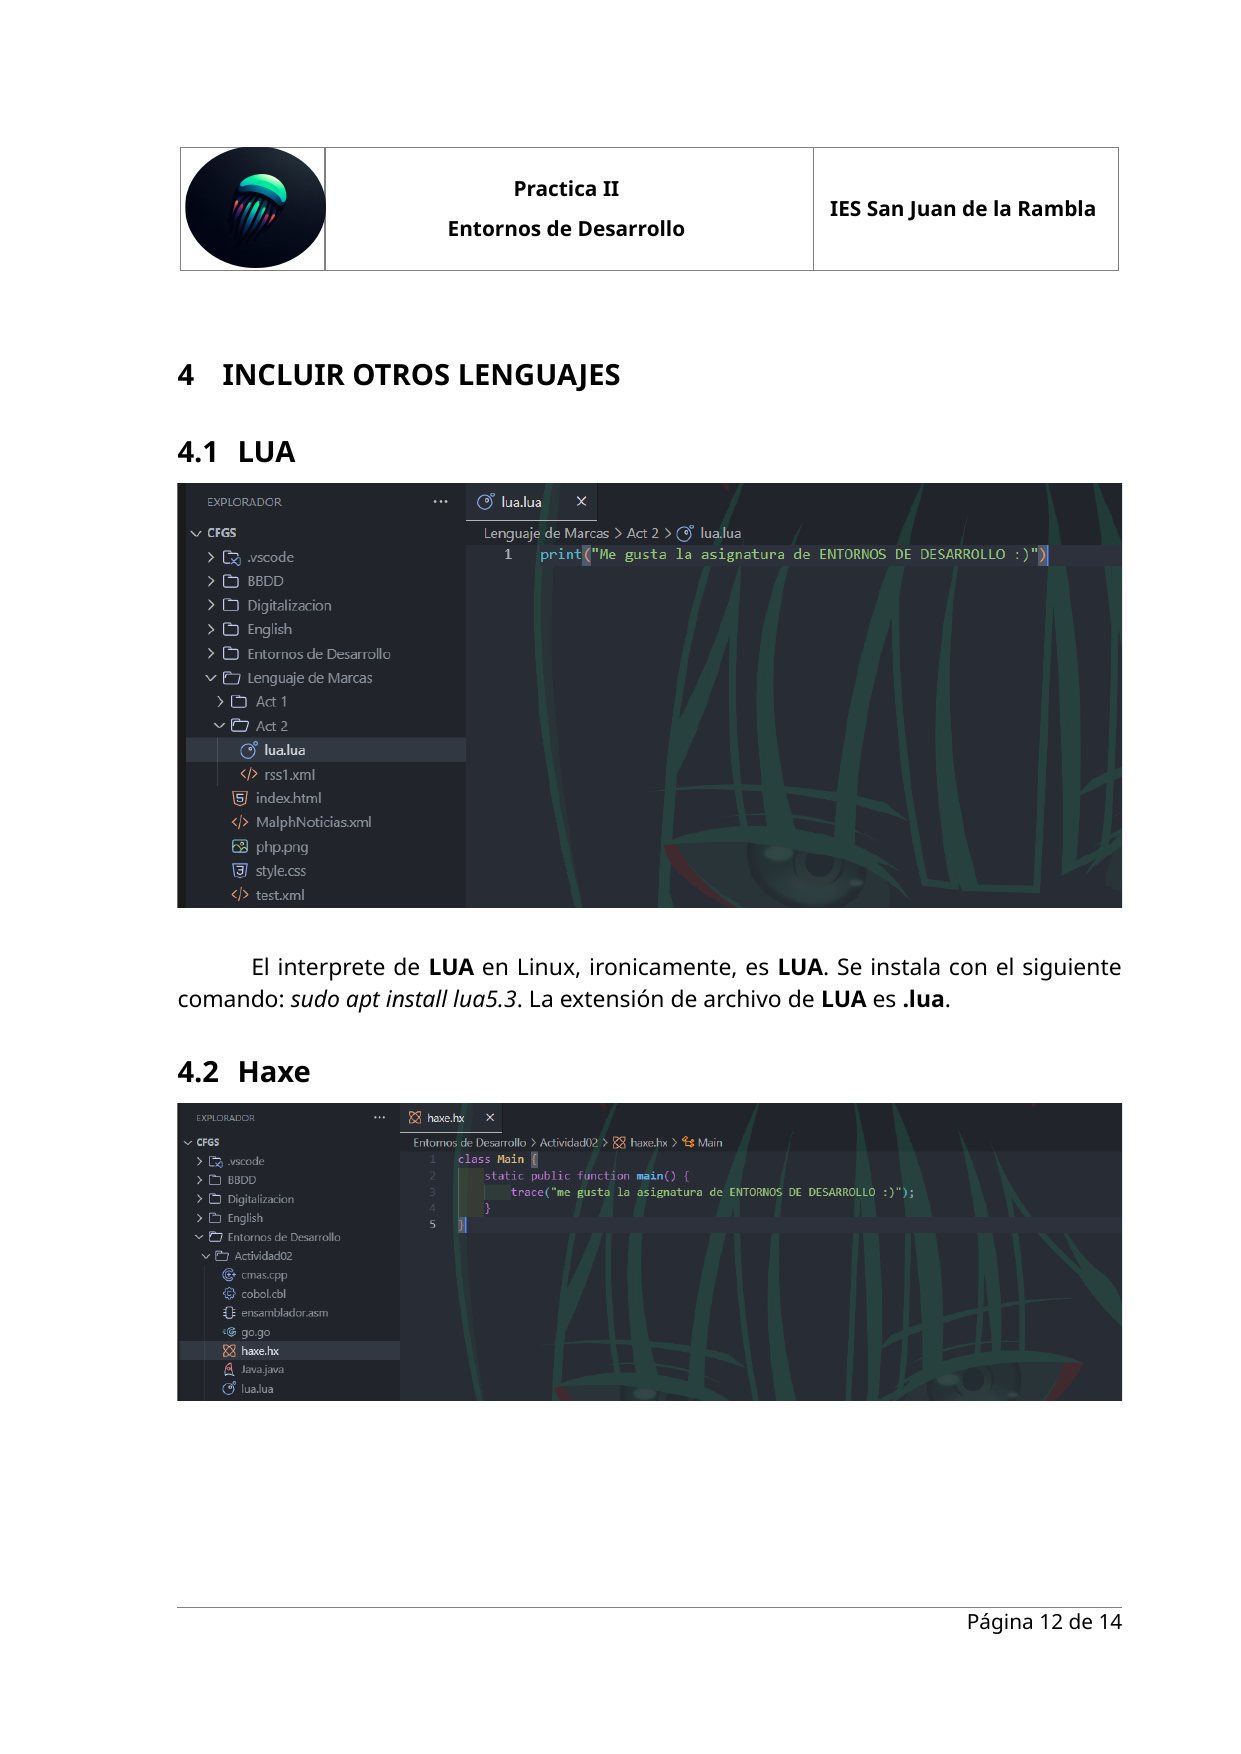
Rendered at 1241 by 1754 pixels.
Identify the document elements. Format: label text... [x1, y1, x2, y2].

picture [185, 147, 326, 268]
text El interprete de LUA en Linux, ironicamente, es LUA. Se instala con el siguiente comando: sudo apt install lua5.3. La extensión de archivo de LUA es .lua. [177, 951, 1122, 1014]
subtitle Haxe [177, 1051, 1122, 1091]
subtitle LUA [177, 431, 1122, 471]
picture [177, 1103, 1123, 1401]
subtitle INCLUIR OTROS LENGUAJES [177, 354, 1122, 393]
picture [177, 483, 1123, 908]
